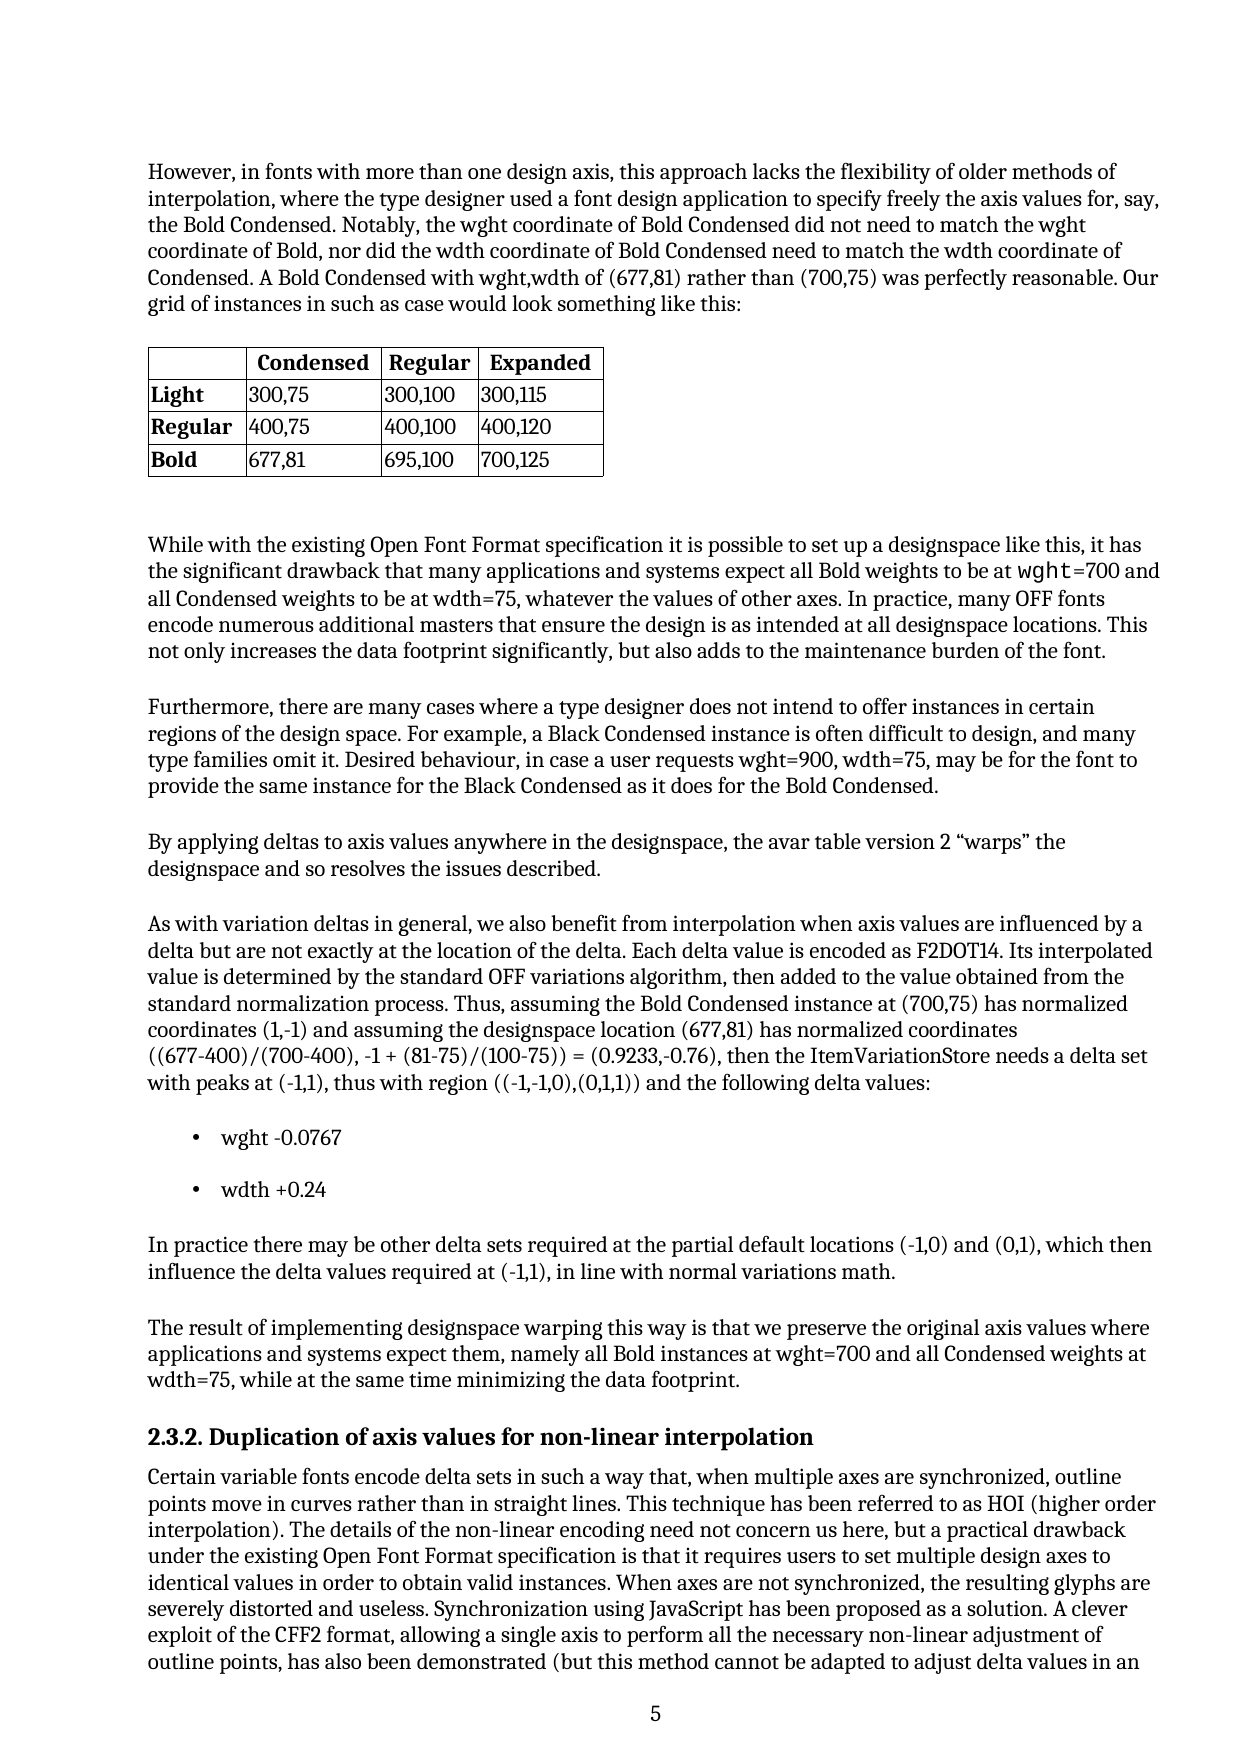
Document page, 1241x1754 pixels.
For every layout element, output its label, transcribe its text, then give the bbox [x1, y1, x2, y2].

table_cell 677,81 [247, 445, 381, 476]
text Certain variable fonts encode delta sets in such a way that, when multiple axes are synchronized, outline points move in curves rather than in straight lines. This technique has been referred to as HOI (higher order interpolation). The details of the non-linear encoding need not concern us here, but a practical drawback under the existing Open Font Format specification is that it requires users to set multiple design axes to identical values in order to obtain valid instances. When axes are not synchronized, the resulting glyphs are severely distorted and useless. Synchronization using JavaScript has been proposed as a solution. A clever exploit of the CFF2 format, allowing a single axis to perform all the necessary non-linear adjustment of outline points, has also been demonstrated (but this method cannot be adapted to adjust delta values in an [148, 1464, 1163, 1675]
table_header Expanded [479, 348, 603, 379]
text However, in fonts with more than one design axis, this approach lacks the flexibility of older methods of interpolation, where the type designer used a font design application to specify freely the axis values for, say, the Bold Condensed. Notably, the wght coordinate of Bold Condensed did not need to match the wght coordinate of Bold, nor did the wdth coordinate of Bold Condensed need to match the wdth coordinate of Condensed. A Bold Condensed with wght,wdth of (677,81) rather than (700,75) was perfectly reasonable. Our grid of instances in such as case would look something like this: [148, 159, 1163, 317]
text As with variation deltas in general, we also benefit from interpolation when axis values are influenced by a delta but are not exactly at the location of the delta. Each delta value is encoded as F2DOT14. Its interpolated value is determined by the standard OFF variations algorithm, then added to the value obtained from the standard normalization process. Thus, assuming the Bold Condensed instance at (700,75) has normalized coordinates (1,-1) and assuming the designspace location (677,81) has normalized coordinates ((677-400)/(700-400), -1 + (81-75)/(100-75)) = (0.9233,-0.76), then the ItemVariationStore needs a delta set with peaks at (-1,1), thus with region ((-1,-1,0),(0,1,1)) and the following delta values: [148, 911, 1163, 1096]
table_header Condensed [247, 348, 381, 379]
list wght -0.0767 [192, 1125, 1163, 1152]
table_cell 400,75 [247, 412, 381, 443]
text The result of implementing designspace warping this way is that we preserve the original axis values where applications and systems expect them, namely all Bold instances at wght=700 and all Condensed weights at wdth=75, while at the same time minimizing the data footprint. [148, 1314, 1163, 1393]
table_header Regular [382, 348, 478, 379]
text While with the existing Open Font Format specification it is possible to set up a designspace like this, it has the significant drawback that many applications and systems expect all Bold weights to be at wght=700 and all Condensed weights to be at wdth=75, whatever the values of other axes. In practice, many OFF fonts encode numerous additional masters that ensure the design is as intended at all designspace locations. This not only increases the data footprint significantly, but also adds to the maintenance burden of the font. [148, 532, 1163, 665]
table_header [149, 348, 246, 379]
table_cell 400,100 [382, 412, 478, 443]
text In practice there may be other delta sets required at the partial default locations (-1,0) and (0,1), which then influence the delta values required at (-1,1), in line with normal variations math. [148, 1232, 1163, 1285]
table_cell 695,100 [382, 445, 478, 476]
text By applying deltas to axis values anywhere in the designspace, the avar table version 2 “warps” the designspace and so resolves the issues described. [148, 829, 1163, 882]
text Furthermore, there are many cases where a type designer does not intend to offer instances in certain regions of the design space. For example, a Black Condensed instance is often difficult to design, and many type families omit it. Desired behaviour, in case a user requests wght=900, wdth=75, may be for the font to provide the same instance for the Black Condensed as it does for the Bold Condensed. [148, 694, 1163, 799]
list wdth +0.24 [192, 1176, 1163, 1203]
subtitle Duplication of axis values for non-linear interpolation [148, 1423, 1163, 1452]
table_cell 400,120 [479, 412, 603, 443]
table_cell 300,115 [479, 380, 603, 411]
table_cell 300,75 [247, 380, 381, 411]
table_cell 700,125 [479, 445, 603, 476]
table_cell Bold [149, 445, 246, 476]
table_cell Light [149, 380, 246, 411]
table_cell 300,100 [382, 380, 478, 411]
table_cell Regular [149, 412, 246, 443]
